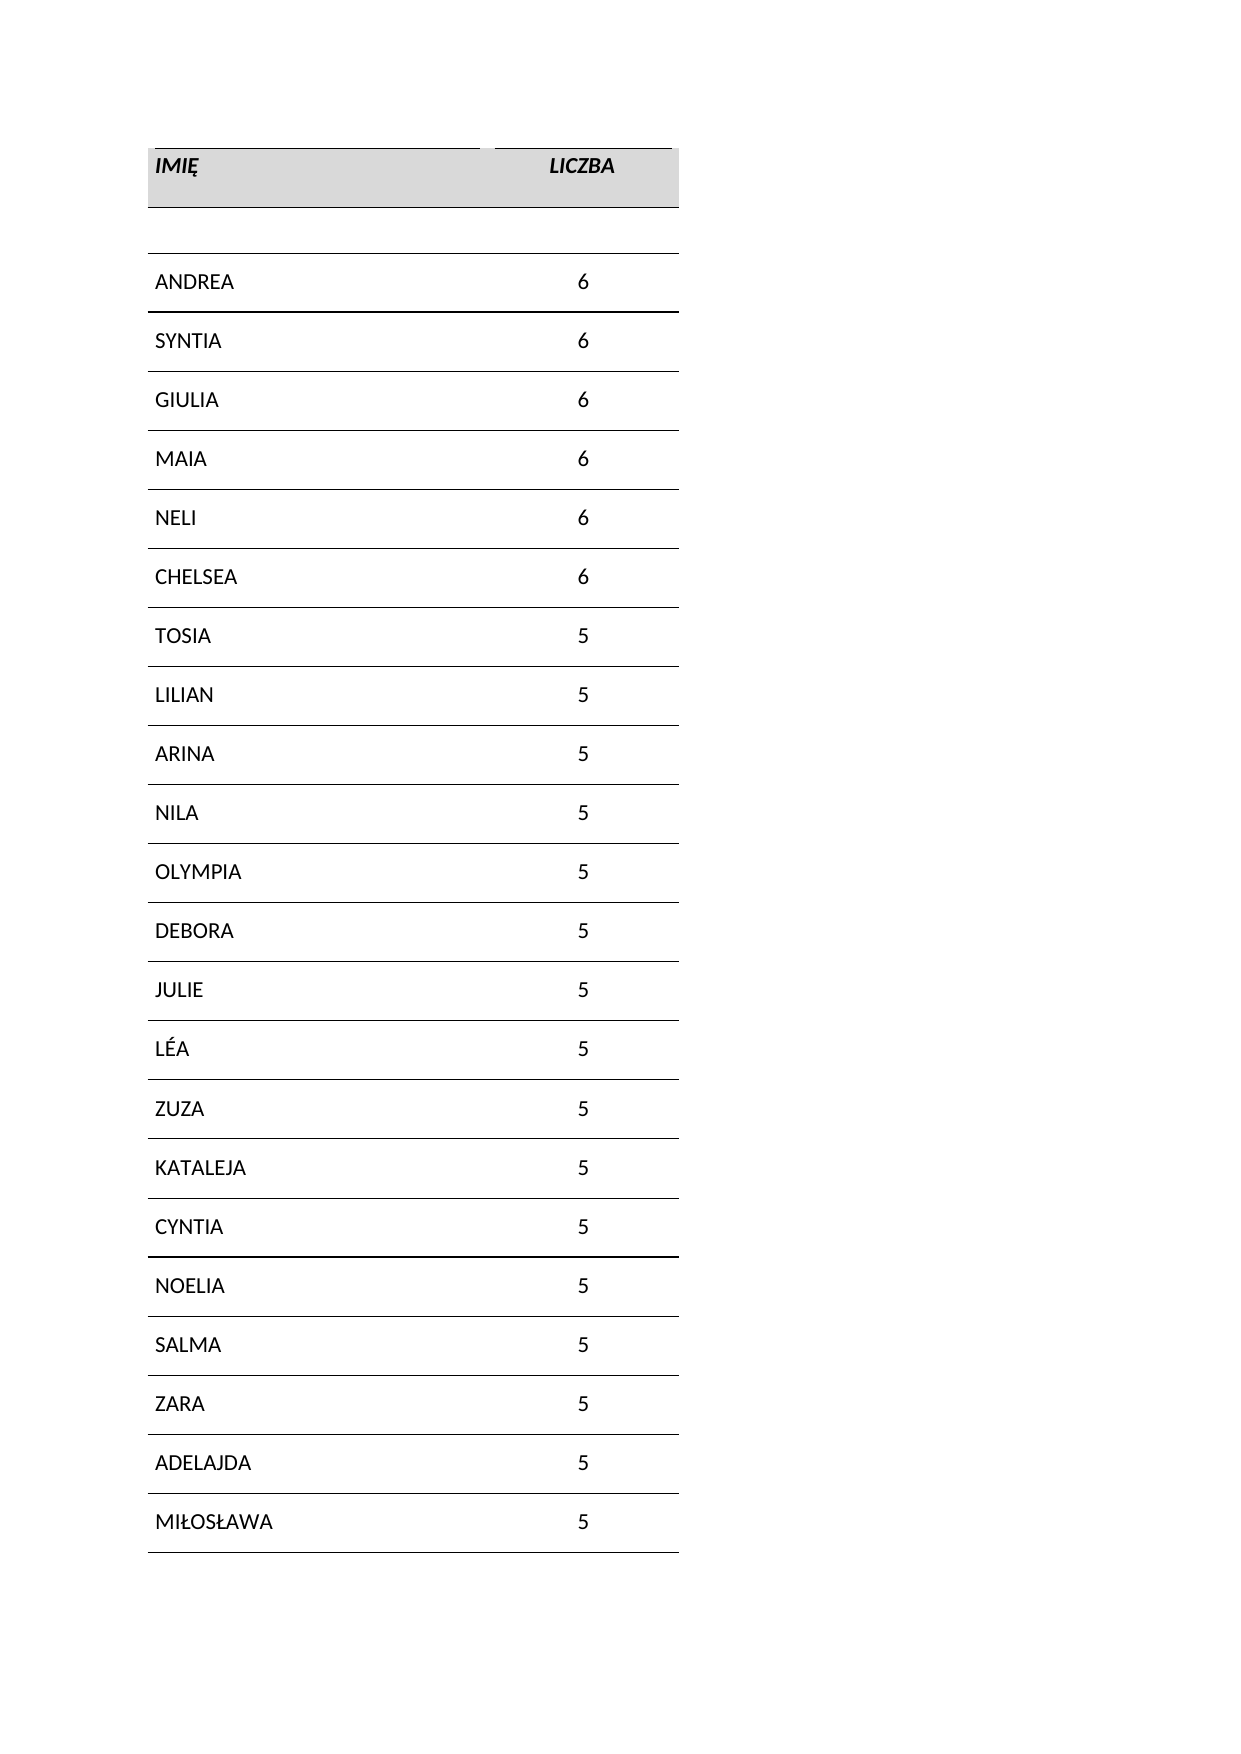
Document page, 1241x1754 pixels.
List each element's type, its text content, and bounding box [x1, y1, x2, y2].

table_header IMIĘ [148, 148, 487, 207]
table_cell 5 [487, 1376, 679, 1434]
table_cell 5 [487, 962, 679, 1020]
table_cell NILA [148, 785, 487, 843]
table_cell ARINA [148, 726, 487, 784]
table_cell 6 [487, 313, 679, 371]
table_cell LÉA [148, 1021, 487, 1079]
table_cell 5 [487, 1317, 679, 1374]
table_cell 6 [487, 254, 679, 311]
table_cell 5 [487, 1080, 679, 1138]
table_cell ANDREA [148, 254, 487, 311]
table_cell 5 [487, 844, 679, 902]
table_cell CYNTIA [148, 1199, 487, 1256]
table_cell 5 [487, 726, 679, 784]
table_cell 6 [487, 372, 679, 429]
table_cell ZUZA [148, 1080, 487, 1138]
table_cell ADELAJDA [148, 1435, 487, 1493]
table_cell GIULIA [148, 372, 487, 429]
table_cell 5 [487, 785, 679, 843]
table_cell 5 [487, 1139, 679, 1197]
table_cell NOELIA [148, 1258, 487, 1316]
table_cell 6 [487, 431, 679, 489]
table_cell [487, 208, 679, 252]
table_cell 6 [487, 549, 679, 607]
table_cell KATALEJA [148, 1139, 487, 1197]
table_cell [148, 208, 487, 252]
table_header LICZBA [487, 148, 679, 207]
table_cell NELI [148, 490, 487, 548]
table_cell ZARA [148, 1376, 487, 1434]
table_cell 5 [487, 1258, 679, 1316]
table_cell 5 [487, 903, 679, 961]
table_cell 5 [487, 1494, 679, 1552]
table_cell CHELSEA [148, 549, 487, 607]
table_cell 5 [487, 1435, 679, 1493]
table_cell 5 [487, 1199, 679, 1256]
table_cell SYNTIA [148, 313, 487, 371]
table_cell LILIAN [148, 667, 487, 725]
table_cell MAIA [148, 431, 487, 489]
table_cell 5 [487, 1021, 679, 1079]
table_cell JULIE [148, 962, 487, 1020]
table_cell MIŁOSŁAWA [148, 1494, 487, 1552]
table_cell SALMA [148, 1317, 487, 1374]
table_cell 5 [487, 667, 679, 725]
table_cell TOSIA [148, 608, 487, 666]
table_cell 6 [487, 490, 679, 548]
table_cell 5 [487, 608, 679, 666]
table_cell OLYMPIA [148, 844, 487, 902]
table_cell DEBORA [148, 903, 487, 961]
